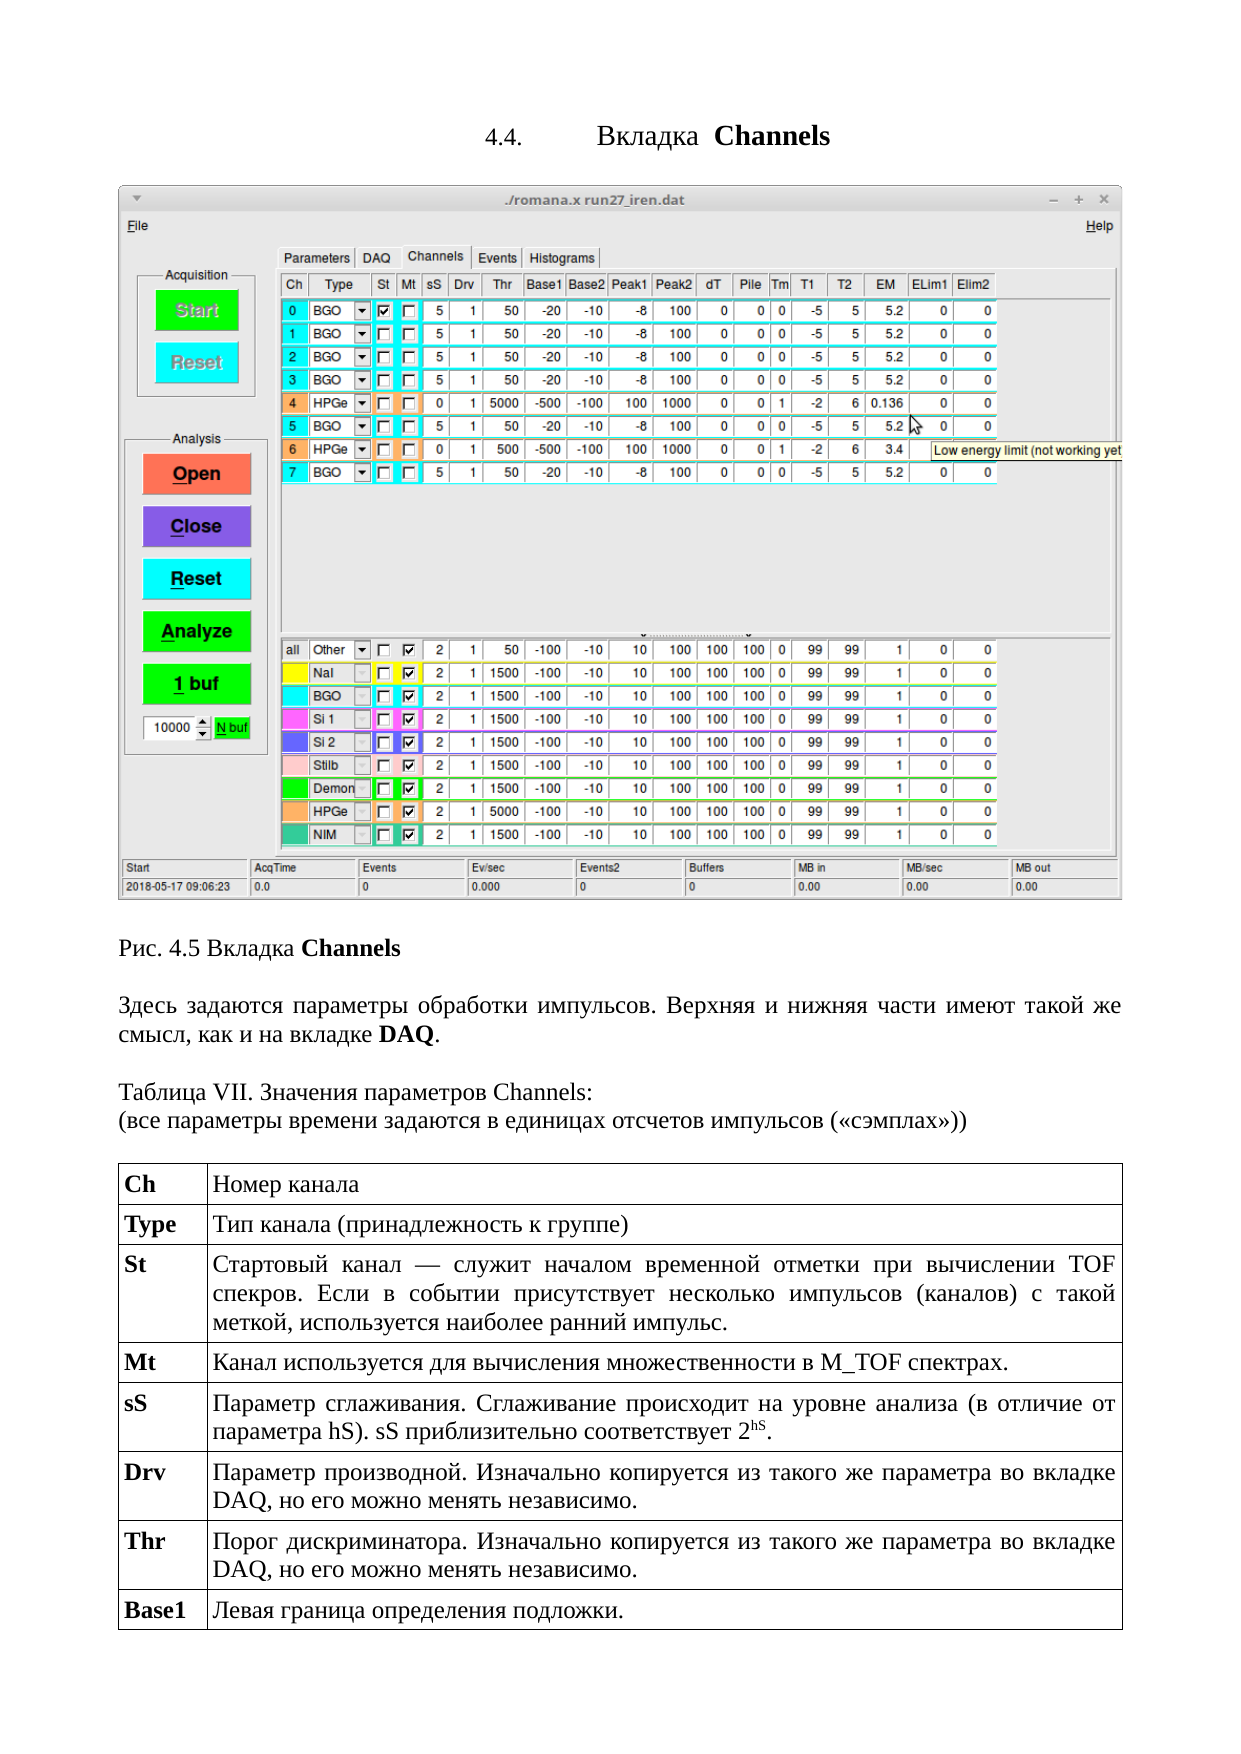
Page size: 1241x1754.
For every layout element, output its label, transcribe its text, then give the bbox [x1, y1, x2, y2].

table_cell St [119, 1245, 207, 1342]
list Вкладка Channels [193, 118, 1122, 152]
table_header Номер канала [208, 1164, 1122, 1203]
table_cell Mt [119, 1343, 207, 1382]
table_cell Канал используется для вычисления множественности в M_TOF спектрах. [208, 1343, 1122, 1382]
table_header Ch [119, 1164, 207, 1203]
table_cell Base1 [119, 1590, 207, 1629]
table_cell Порог дискриминатора. Изначально копируется из такого же параметра во вкладке DAQ, но его можно менять независимо. [208, 1521, 1122, 1589]
table_cell Левая граница определения подложки. [208, 1590, 1122, 1629]
table_cell Тип канала (принадлежность к группе) [208, 1205, 1122, 1244]
table_cell Параметр производной. Изначально копируется из такого же параметра во вкладке DAQ, но его можно менять независимо. [208, 1452, 1122, 1520]
table_cell Drv [119, 1452, 207, 1520]
table_cell Thr [119, 1521, 207, 1589]
text Здесь задаются параметры обработки импульсов. Верхняя и нижняя части имеют такой же смысл, как и на вкладке DAQ. [118, 991, 1122, 1048]
text Рис. 4.5 Вкладка Channels [118, 933, 1122, 962]
table_cell Параметр сглаживания. Сглаживание происходит на уровне анализа (в отличие от параметра hS). sS приблизительно соответствует 2hS. [208, 1383, 1122, 1451]
table_cell Стартовый канал — служит началом временной отметки при вычислении TOF спекров. Если в событии присутствует несколько импульсов (каналов) с такой меткой, используется наиболее ранний импульс. [208, 1245, 1122, 1342]
text (все параметры времени задаются в единицах отсчетов импульсов («сэмплах»)) [118, 1106, 1122, 1134]
table_cell Type [119, 1205, 207, 1244]
table_cell sS [119, 1383, 207, 1451]
text Таблица VII. Значения параметров Channels: [118, 1077, 1122, 1106]
picture [118, 185, 1123, 900]
